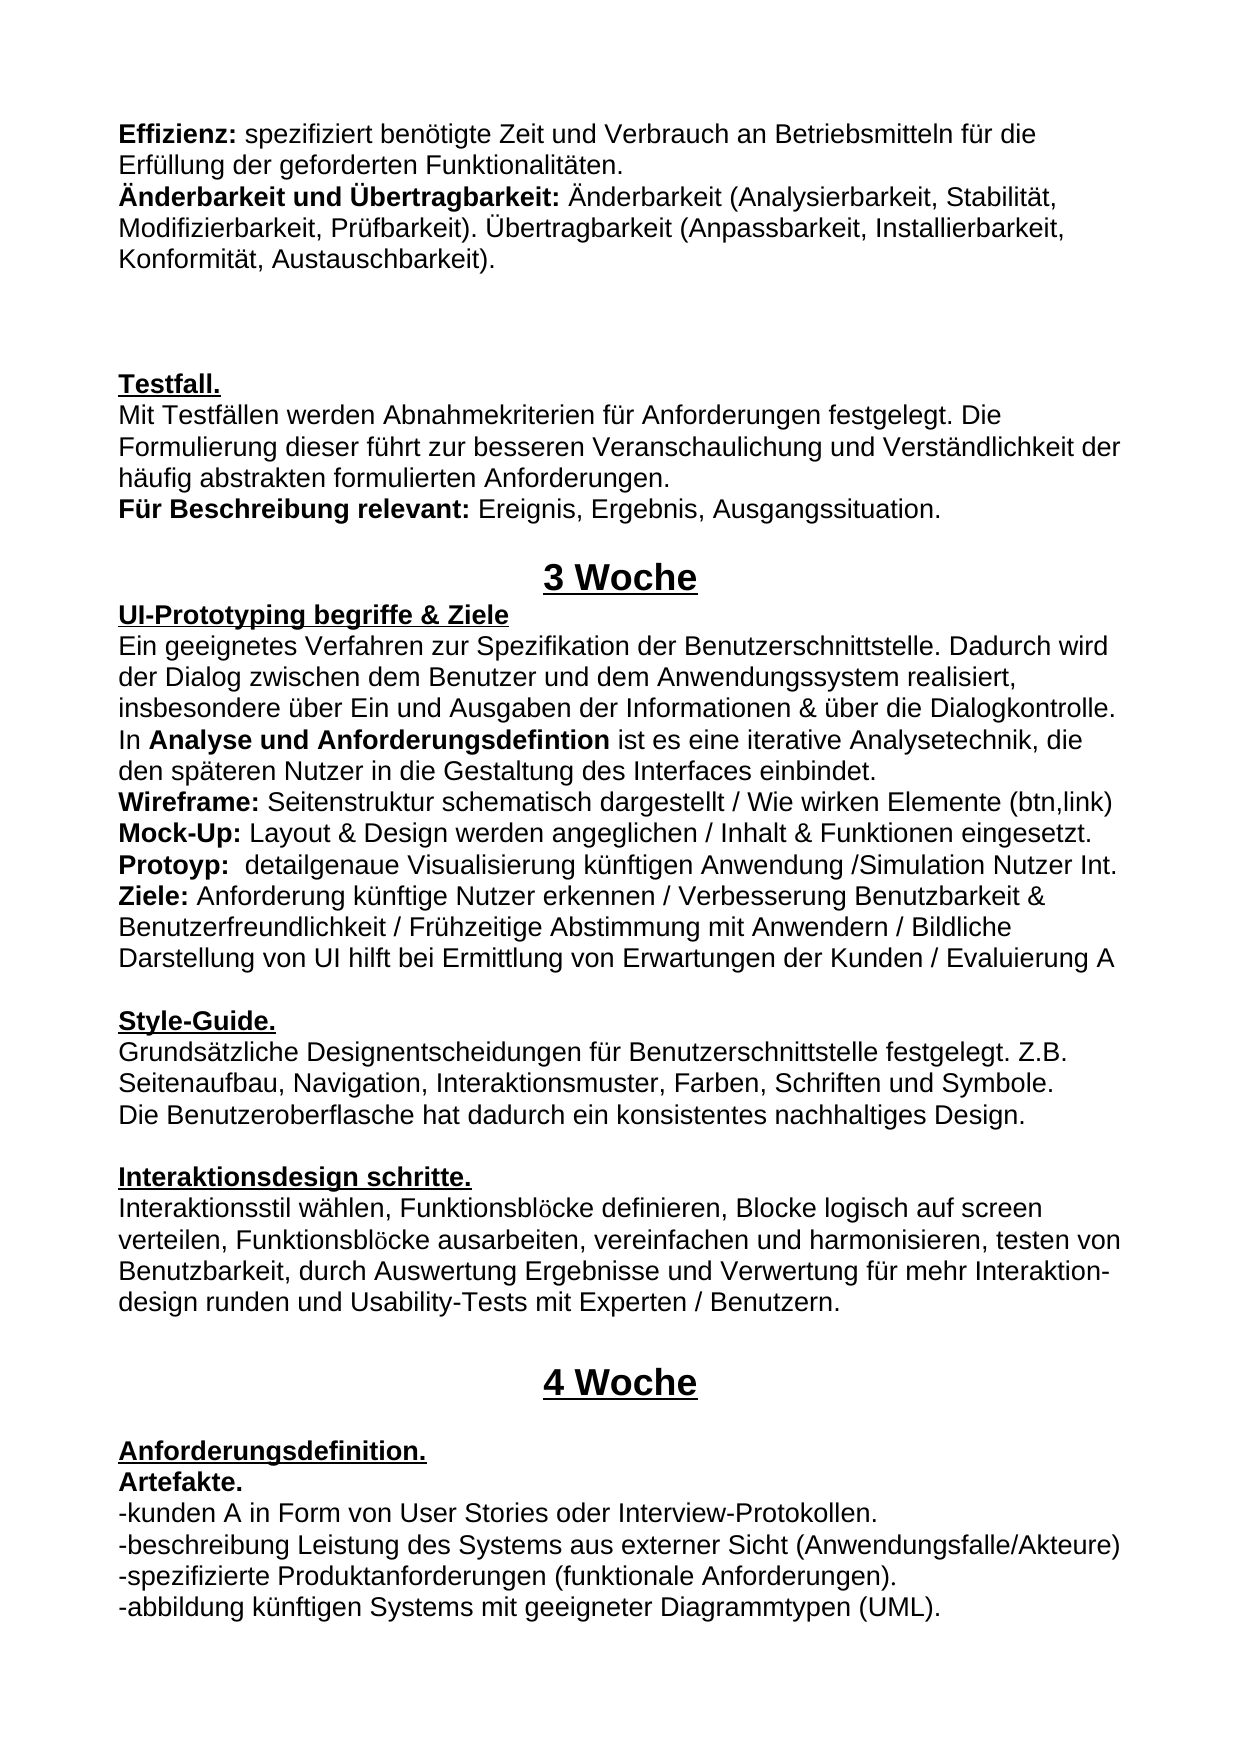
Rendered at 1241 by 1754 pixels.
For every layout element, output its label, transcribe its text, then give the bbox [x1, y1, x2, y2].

text In Analyse und Anforderungsdefintion ist es eine iterative Analysetechnik, die den späteren Nutzer in die Gestaltung des Interfaces einbindet. [118, 724, 1122, 786]
text -beschreibung Leistung des Systems aus externer Sicht (Anwendungsfalle/Akteure) [118, 1529, 1122, 1560]
text Ein geeignetes Verfahren zur Spezifikation der Benutzerschnittstelle. Dadurch wird der Dialog zwischen dem Benutzer und dem Anwendungssystem realisiert, insbesondere über Ein und Ausgaben der Informationen & über die Dialogkontrolle. [118, 630, 1122, 724]
text Artefakte. [118, 1466, 1122, 1497]
text Interaktionsstil wählen, Funktionsblöcke definieren, Blocke logisch auf screen verteilen, Funktionsblöcke ausarbeiten, vereinfachen und harmonisieren, testen von [118, 1192, 1122, 1255]
text Wireframe: Seitenstruktur schematisch dargestellt / Wie wirken Elemente (btn,link) [118, 786, 1122, 817]
text -spezifizierte Produktanforderungen (funktionale Anforderungen). [118, 1560, 1122, 1591]
text Ziele: Anforderung künftige Nutzer erkennen / Verbesserung Benutzbarkeit & Benutzerfreundlichkeit / Frühzeitige Abstimmung mit Anwendern / Bildliche Darstellung von UI hilft bei Ermittlung von Erwartungen der Kunden / Evaluierung A [118, 880, 1122, 974]
text -kunden A in Form von User Stories oder Interview-Protokollen. [118, 1497, 1122, 1529]
text Mit Testfällen werden Abnahmekriterien für Anforderungen festgelegt. Die Formulierung dieser führt zur besseren Veranschaulichung und Verständlichkeit der häufig abstrakten formulierten Anforderungen. [118, 399, 1122, 493]
text Für Beschreibung relevant: Ereignis, Ergebnis, Ausgangssituation. [118, 493, 1122, 524]
text Anforderungsdefinition. [118, 1435, 1122, 1466]
text 3 Woche [118, 556, 1122, 599]
text Mock-Up: Layout & Design werden angeglichen / Inhalt & Funktionen eingesetzt. [118, 817, 1122, 849]
text Effizienz: spezifiziert benötigte Zeit und Verbrauch an Betriebsmitteln für die Erfüllung der geforderten Funktionalitäten. [118, 118, 1122, 181]
text -abbildung künftigen Systems mit geeigneter Diagrammtypen (UML). [118, 1591, 1122, 1622]
text Änderbarkeit und Übertragbarkeit: Änderbarkeit (Analysierbarkeit, Stabilität, Modifizierbarkeit, Prüfbarkeit). Übertragbarkeit (Anpassbarkeit, Installierbarkeit, Konformität, Austauschbarkeit). [118, 181, 1122, 274]
text Benutzbarkeit, durch Auswertung Ergebnisse und Verwertung für mehr Interaktion- design runden und Usability-Tests mit Experten / Benutzern. [118, 1255, 1122, 1317]
text UI-Prototyping begriffe & Ziele [118, 599, 1122, 630]
text Die Benutzeroberflasche hat dadurch ein konsistentes nachhaltiges Design. [118, 1099, 1122, 1130]
text Grundsätzliche Designentscheidungen für Benutzerschnittstelle festgelegt. Z.B. Seitenaufbau, Navigation, Interaktionsmuster, Farben, Schriften und Symbole. [118, 1036, 1122, 1099]
text Protoyp: detailgenaue Visualisierung künftigen Anwendung /Simulation Nutzer Int. [118, 849, 1122, 880]
text Testfall. [118, 368, 1122, 399]
text 4 Woche [118, 1361, 1122, 1404]
text Interaktionsdesign schritte. [118, 1161, 1122, 1192]
text Style-Guide. [118, 1005, 1122, 1036]
